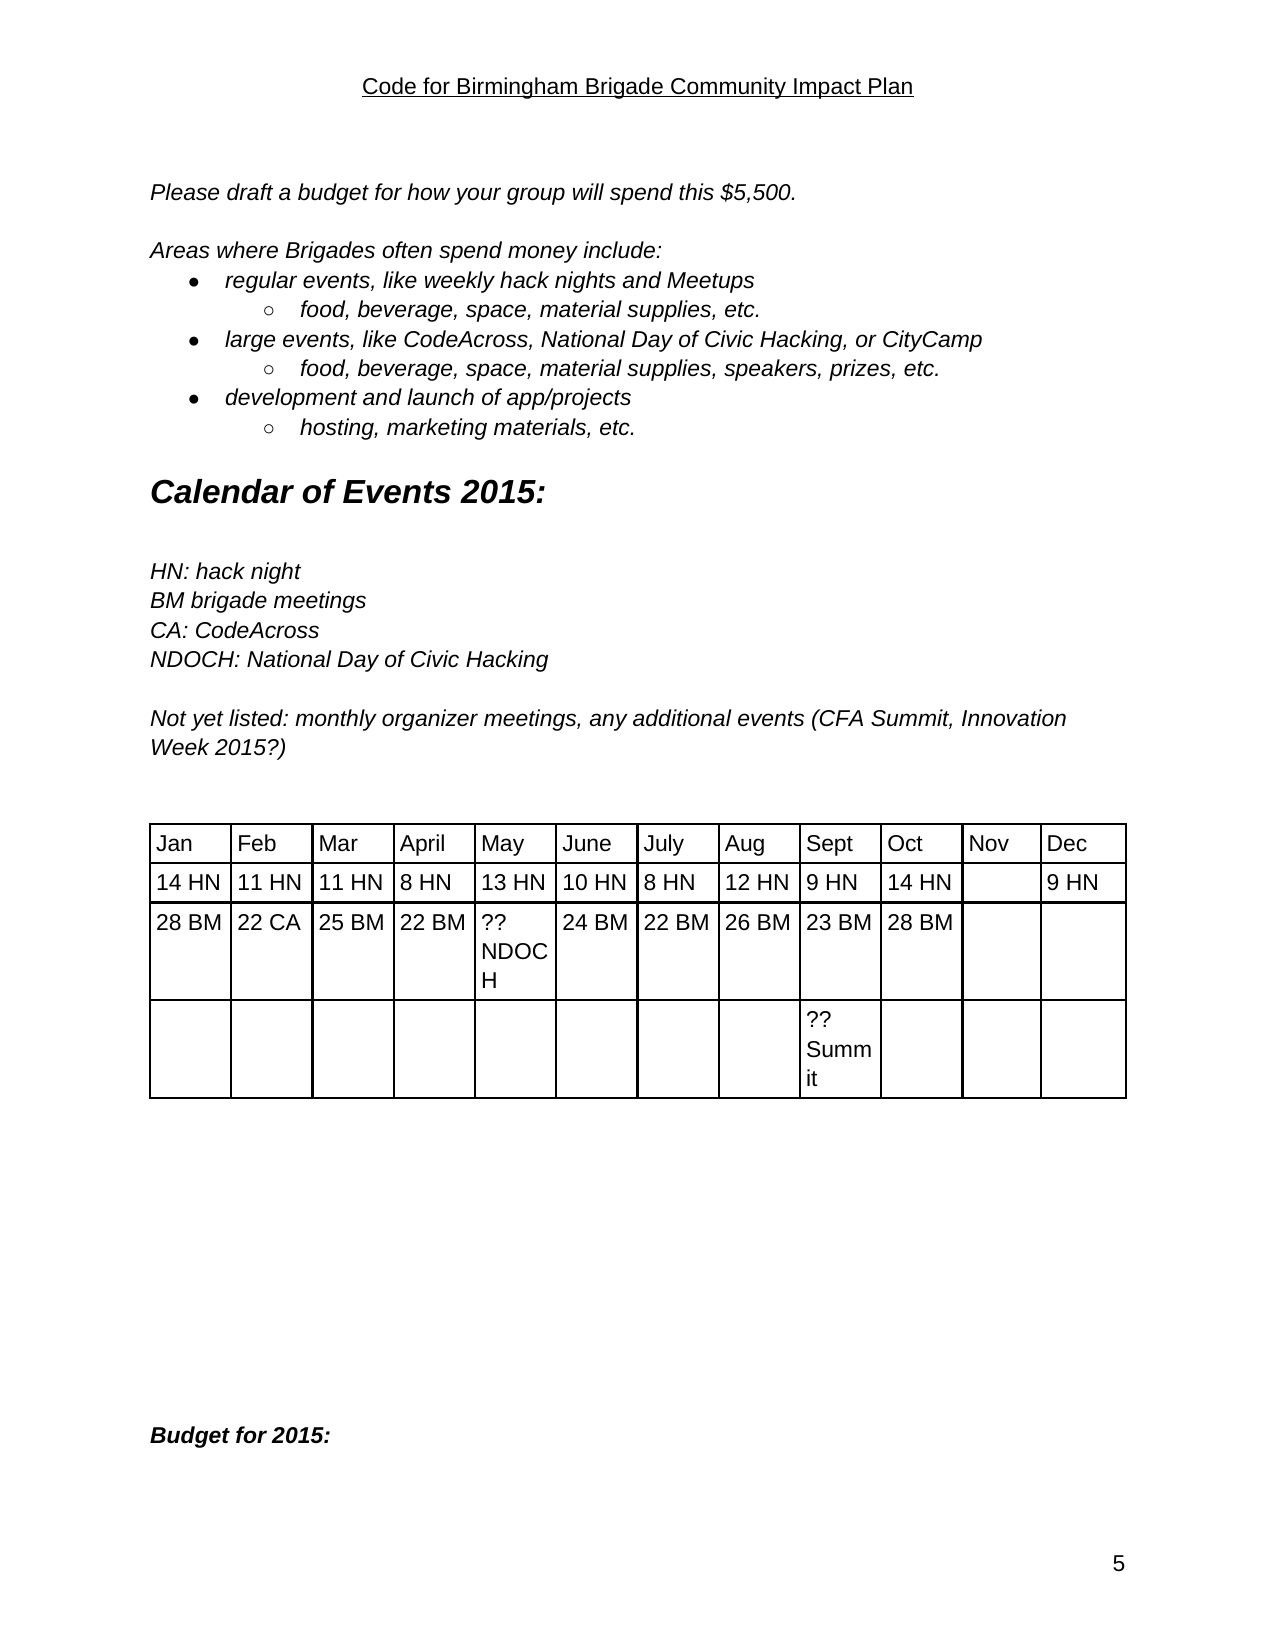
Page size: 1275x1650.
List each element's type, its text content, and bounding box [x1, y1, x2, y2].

table_header July [639, 825, 718, 862]
table_cell 25 BM [314, 904, 393, 999]
list development and launch of app/projects [187, 385, 1125, 411]
table_cell 22 CA [232, 904, 311, 999]
list food, beverage, space, material supplies, speakers, prizes, etc. [262, 356, 1125, 381]
table_cell 28 BM [882, 904, 961, 999]
text CA: CodeAcross [150, 617, 1125, 643]
list food, beverage, space, material supplies, etc. [262, 297, 1125, 322]
list hosting, marketing materials, etc. [262, 414, 1125, 440]
table_header Feb [232, 825, 311, 862]
text BM brigade meetings [150, 588, 1125, 614]
table_cell ?? NDOCH [476, 904, 555, 999]
table_cell 8 HN [639, 864, 718, 901]
table_cell 24 BM [557, 904, 636, 999]
text HN: hack night [150, 559, 1125, 584]
table_cell 14 HN [151, 864, 230, 901]
table_header Nov [964, 825, 1040, 862]
text Please draft a budget for how your group will spend this $5,500. [150, 179, 1125, 205]
table_cell 14 HN [882, 864, 961, 901]
table_cell [964, 1001, 1040, 1097]
table_cell [1042, 904, 1125, 999]
table_cell [964, 904, 1040, 999]
table_cell 11 HN [314, 864, 393, 901]
text Areas where Brigades often spend money include: [150, 238, 1125, 264]
table_header Dec [1042, 825, 1125, 862]
table_cell [395, 1001, 474, 1097]
table_header May [476, 825, 555, 862]
table_cell [151, 1001, 230, 1097]
table_cell [232, 1001, 311, 1097]
table_header Aug [720, 825, 799, 862]
table_cell 9 HN [801, 864, 880, 901]
text Not yet listed: monthly organizer meetings, any additional events (CFA Summit, Innovation Week 2015?) [150, 706, 1125, 761]
table_header June [557, 825, 636, 862]
text NDOCH: National Day of Civic Hacking [150, 647, 1125, 672]
table_cell 11 HN [232, 864, 311, 901]
table_cell [882, 1001, 961, 1097]
table_cell [1042, 1001, 1125, 1097]
table_cell 10 HN [557, 864, 636, 901]
list large events, like CodeAcross, National Day of Civic Hacking, or CityCamp [187, 326, 1125, 352]
table_cell 23 BM [801, 904, 880, 999]
table_cell 13 HN [476, 864, 555, 901]
table_cell [720, 1001, 799, 1097]
table_header April [395, 825, 474, 862]
table_header Jan [151, 825, 230, 862]
table_cell [476, 1001, 555, 1097]
table_cell [964, 864, 1040, 901]
table_cell [314, 1001, 393, 1097]
table_header Sept [801, 825, 880, 862]
table_cell [557, 1001, 636, 1097]
list regular events, like weekly hack nights and Meetups [187, 267, 1125, 293]
table_cell 9 HN [1042, 864, 1125, 901]
table_cell 22 BM [639, 904, 718, 999]
table_cell 28 BM [151, 904, 230, 999]
text Budget for 2015: [150, 1422, 1125, 1448]
table_cell 22 BM [395, 904, 474, 999]
table_cell 8 HN [395, 864, 474, 901]
table_cell [639, 1001, 718, 1097]
table_cell 26 BM [720, 904, 799, 999]
table_header Oct [882, 825, 961, 862]
text Calendar of Events 2015: [150, 473, 1125, 510]
table_header Mar [314, 825, 393, 862]
table_cell ?? Summit [801, 1001, 880, 1097]
table_cell 12 HN [720, 864, 799, 901]
